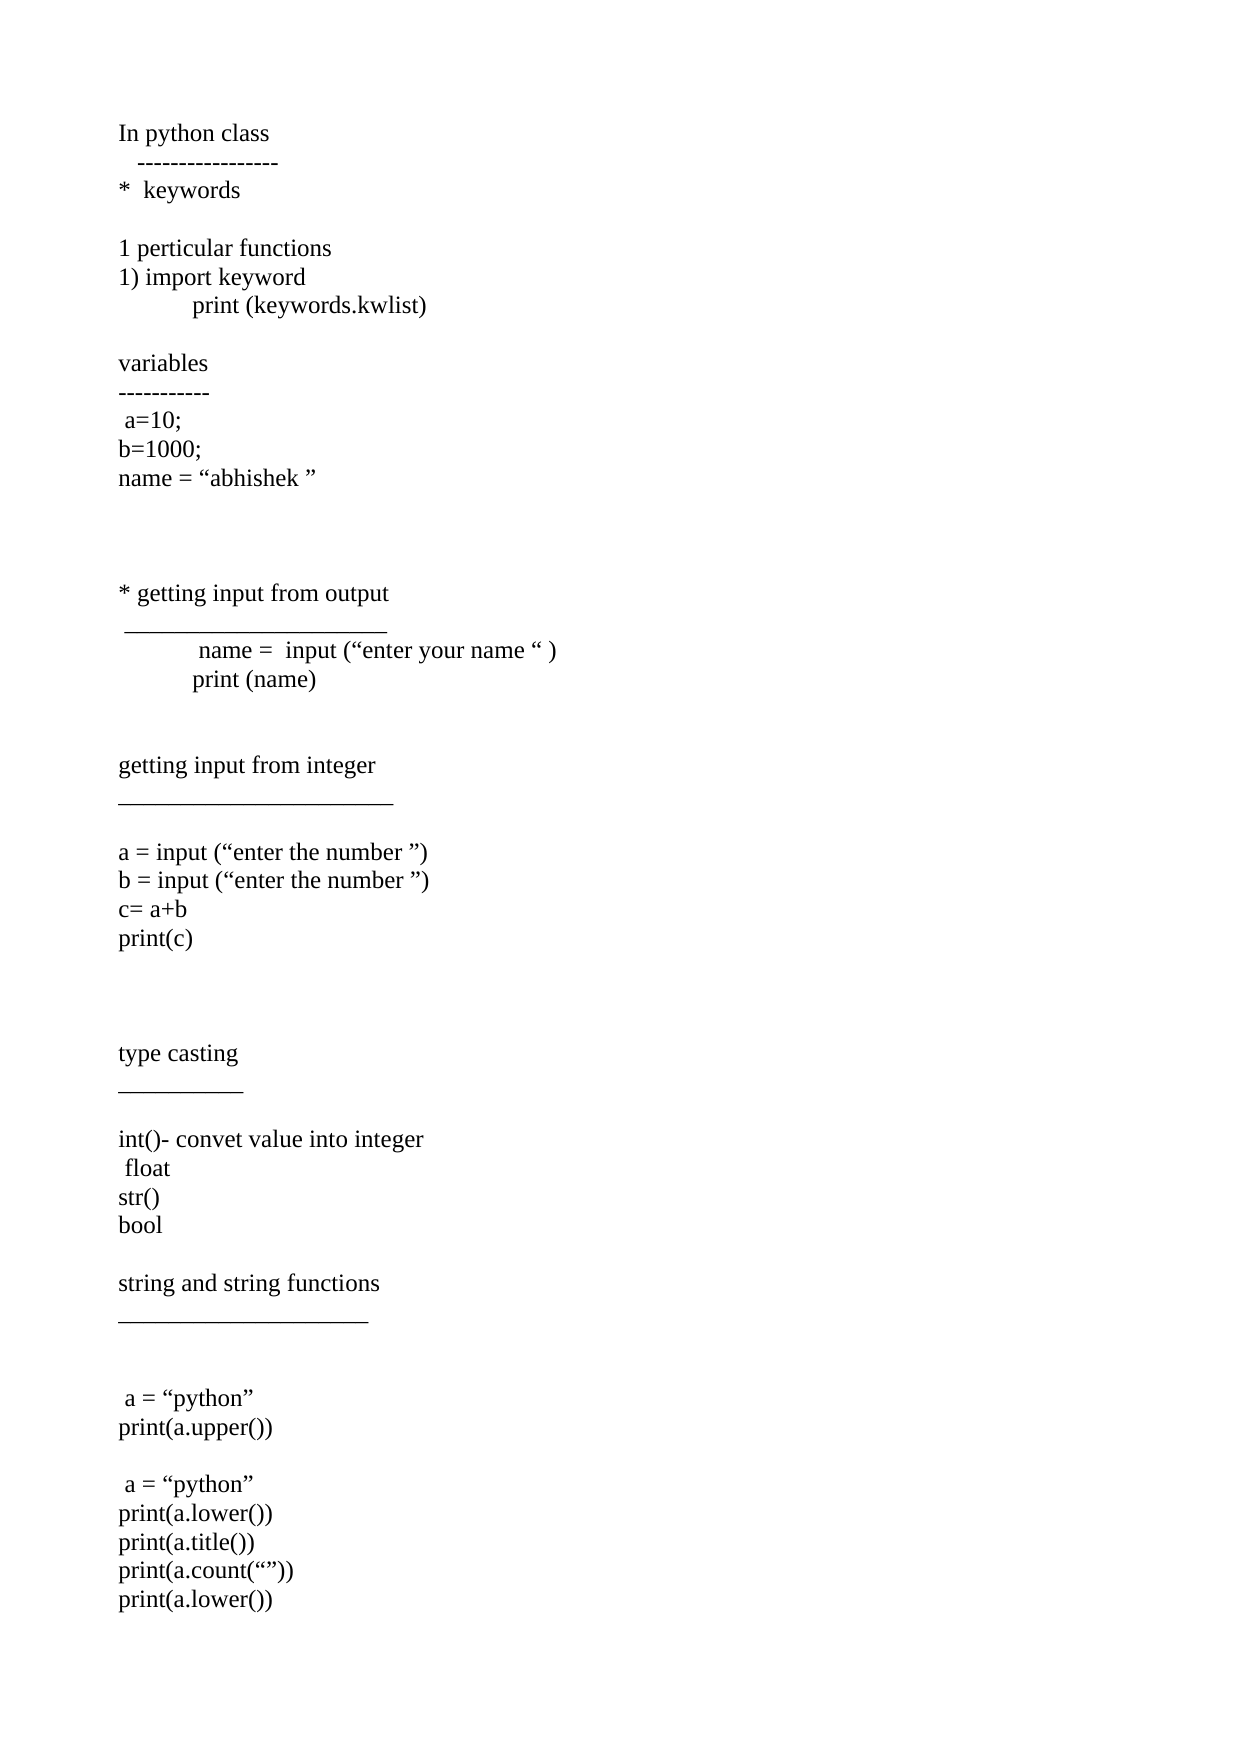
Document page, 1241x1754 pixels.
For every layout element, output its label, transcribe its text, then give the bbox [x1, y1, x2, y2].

text ----------------- [118, 147, 1122, 176]
text ______________________ [118, 779, 1122, 808]
text * keywords [118, 176, 1122, 204]
text print (keywords.kwlist) [118, 291, 1122, 319]
text _____________________ [118, 607, 1122, 636]
text type casting [118, 1038, 1122, 1067]
text variables [118, 348, 1122, 377]
text a = “python” [118, 1469, 1122, 1498]
text a = input (“enter the number ”) [118, 837, 1122, 866]
text a=10; [118, 406, 1122, 434]
text name = input (“enter your name “ ) [118, 636, 1122, 664]
text __________ [118, 1067, 1122, 1096]
text print(a.lower()) [118, 1498, 1122, 1527]
text print(a.lower()) [118, 1584, 1122, 1613]
text print (name) [118, 664, 1122, 693]
text 1 perticular functions [118, 233, 1122, 262]
text int()- convet value into integer [118, 1124, 1122, 1153]
text print(c) [118, 923, 1122, 952]
text 1) import keyword [118, 262, 1122, 291]
text print(a.title()) [118, 1527, 1122, 1556]
text name = “abhishek ” [118, 463, 1122, 492]
text b=1000; [118, 434, 1122, 463]
text * getting input from output [118, 578, 1122, 607]
text bool string and string functions [118, 1211, 1122, 1297]
text In python class [118, 118, 1122, 147]
text c= a+b [118, 894, 1122, 923]
text a = “python” [118, 1383, 1122, 1412]
text str() [118, 1182, 1122, 1211]
text b = input (“enter the number ”) [118, 866, 1122, 894]
text print(a.count(“”)) [118, 1556, 1122, 1584]
text ____________________ [118, 1297, 1122, 1354]
text float [118, 1153, 1122, 1182]
text getting input from integer [118, 751, 1122, 779]
text ----------- [118, 377, 1122, 406]
text print(a.upper()) [118, 1412, 1122, 1441]
